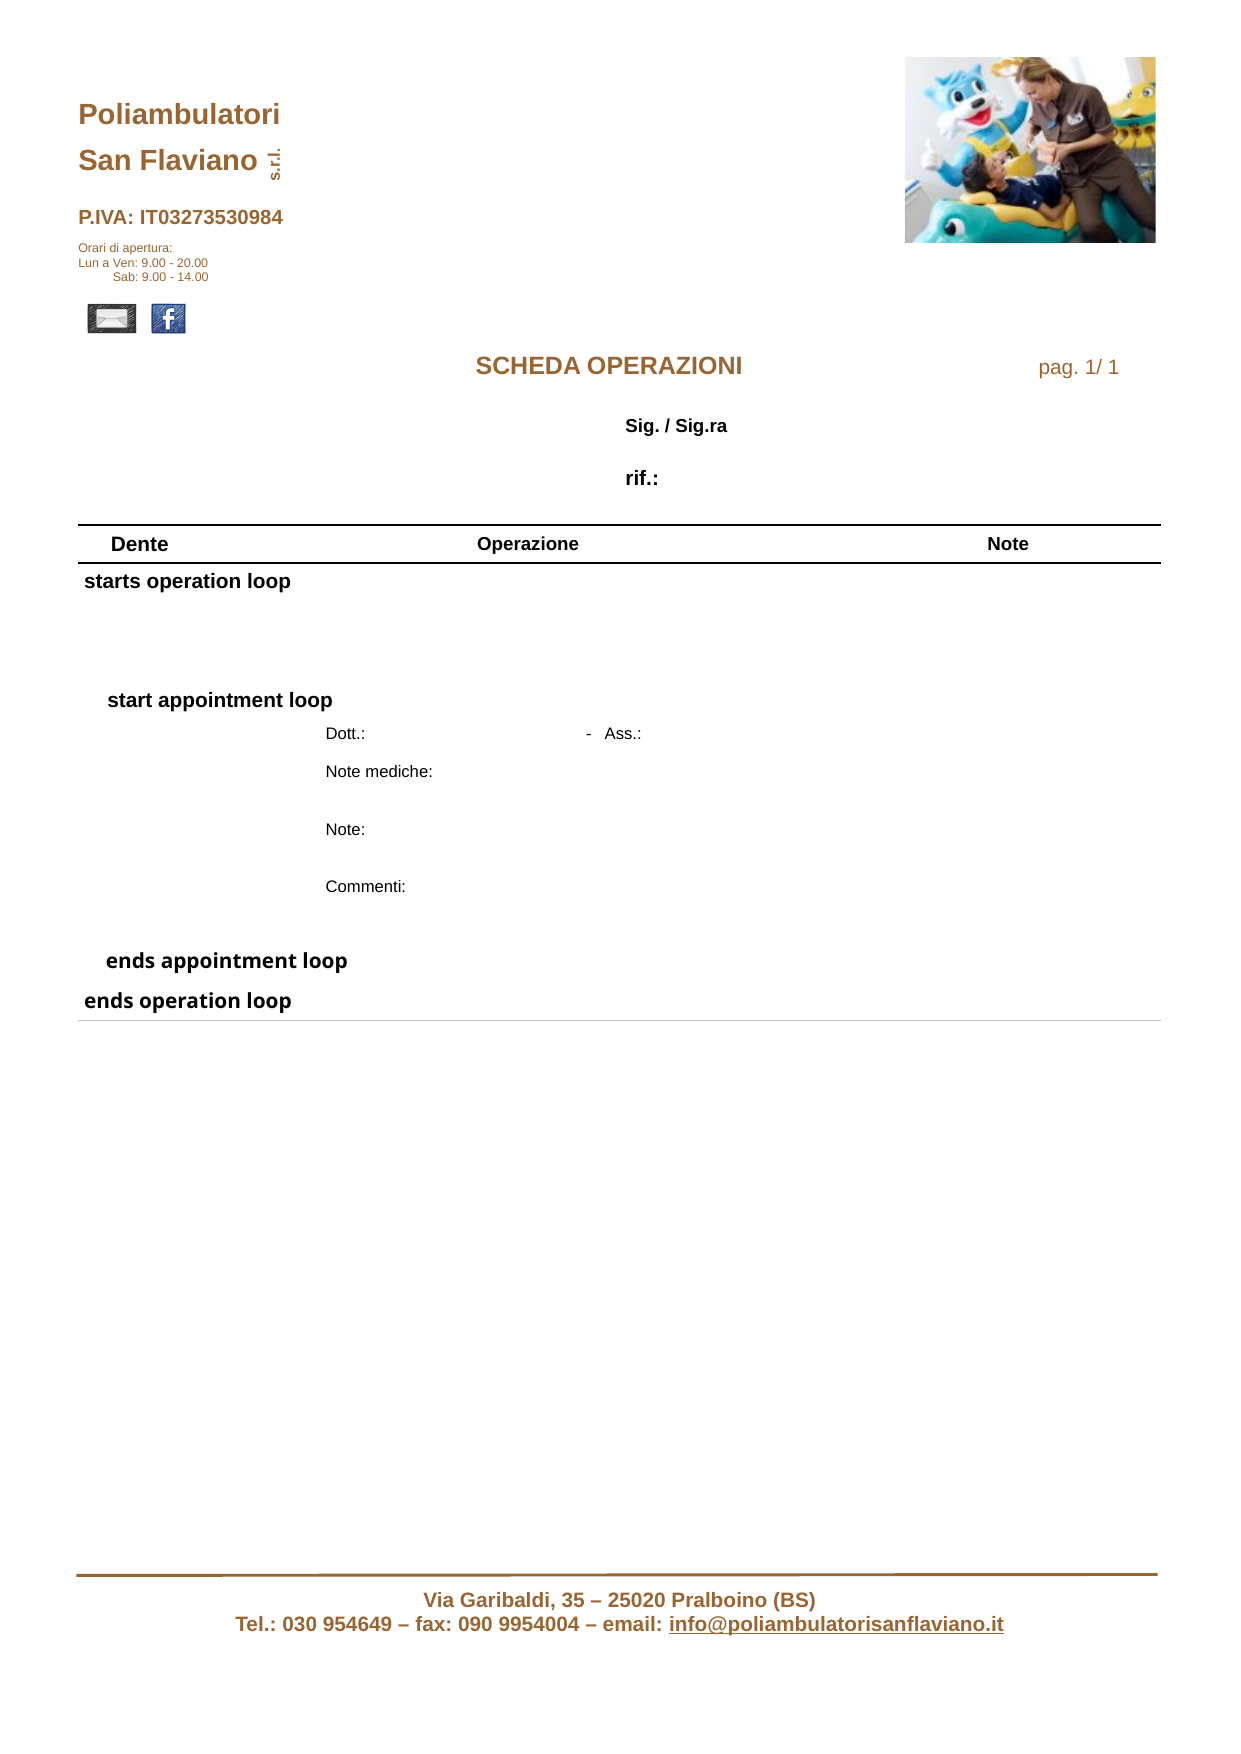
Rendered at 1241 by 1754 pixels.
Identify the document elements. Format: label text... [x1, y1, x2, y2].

table_header Sig. / Sig.ra <o.partner_id.name> rif.: <o.name> [620, 410, 1161, 495]
table_cell ends appointment loop [78, 940, 1161, 980]
table_cell <item.name> [201, 599, 852, 682]
table_header Dente [78, 526, 201, 562]
table_header [78, 410, 619, 495]
table_cell Dott.: <appointment.doctor_id.name> - Ass.: <appointment.assistant_id.name> <if test="appointment.medical_note"> Note mediche: <appointment.medical_note> </if> <if test="appointment.note"> Note: <appointment.note> </if> <if test="appointment.comments"> Commenti: <appointment.comments> </if> [319, 718, 1161, 940]
table_cell ends operation loop [78, 980, 1161, 1020]
table_cell <get_selection_item(item,"tooth")> [78, 599, 201, 682]
table_cell <item.note> [853, 599, 1161, 682]
picture [78, 298, 192, 339]
table_header starts operation loop [78, 564, 1161, 599]
picture [904, 57, 1156, 243]
table_cell <"%s-%s-%s"%(appointment.appointment_date[8:10], appointment.appointment_date[5:7], appointment.appointment_date[:4])> [201, 718, 319, 940]
table_cell start appointment loop [78, 683, 1161, 718]
table_header Operazione [201, 526, 855, 562]
table_header Note [855, 526, 1161, 562]
table_cell [78, 718, 201, 940]
